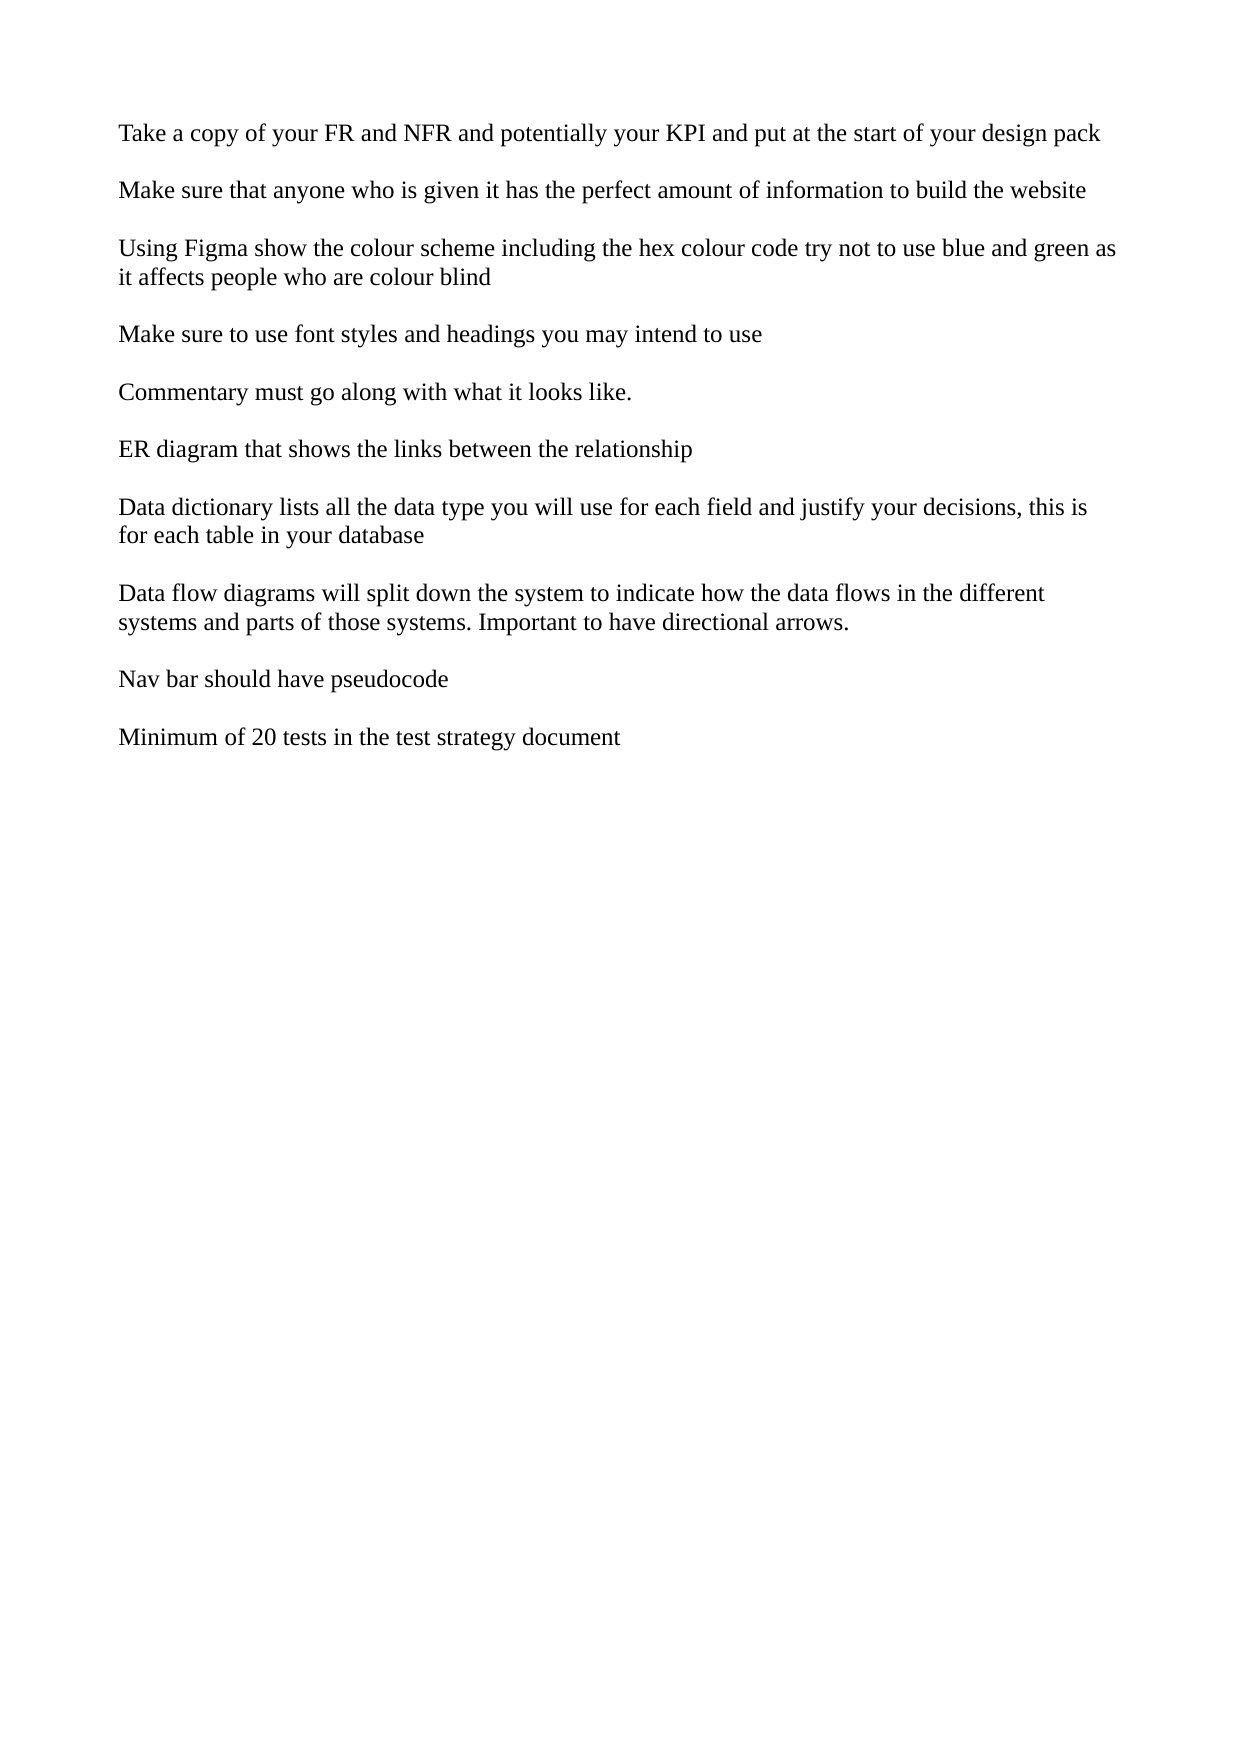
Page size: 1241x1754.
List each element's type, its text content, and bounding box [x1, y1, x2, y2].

text ER diagram that shows the links between the relationship [118, 434, 1122, 463]
text Data flow diagrams will split down the system to indicate how the data flows in the different systems and parts of those systems. Important to have directional arrows. [118, 578, 1122, 636]
text Data dictionary lists all the data type you will use for each field and justify your decisions, this is for each table in your database [118, 492, 1122, 549]
text Nav bar should have pseudocode [118, 664, 1122, 693]
text Make sure that anyone who is given it has the perfect amount of information to build the website [118, 176, 1122, 204]
text Make sure to use font styles and headings you may intend to use [118, 319, 1122, 348]
text Minimum of 20 tests in the test strategy document [118, 722, 1122, 751]
text Commentary must go along with what it looks like. [118, 377, 1122, 406]
text Take a copy of your FR and NFR and potentially your KPI and put at the start of your design pack [118, 118, 1122, 147]
text Using Figma show the colour scheme including the hex colour code try not to use blue and green as it affects people who are colour blind [118, 233, 1122, 291]
